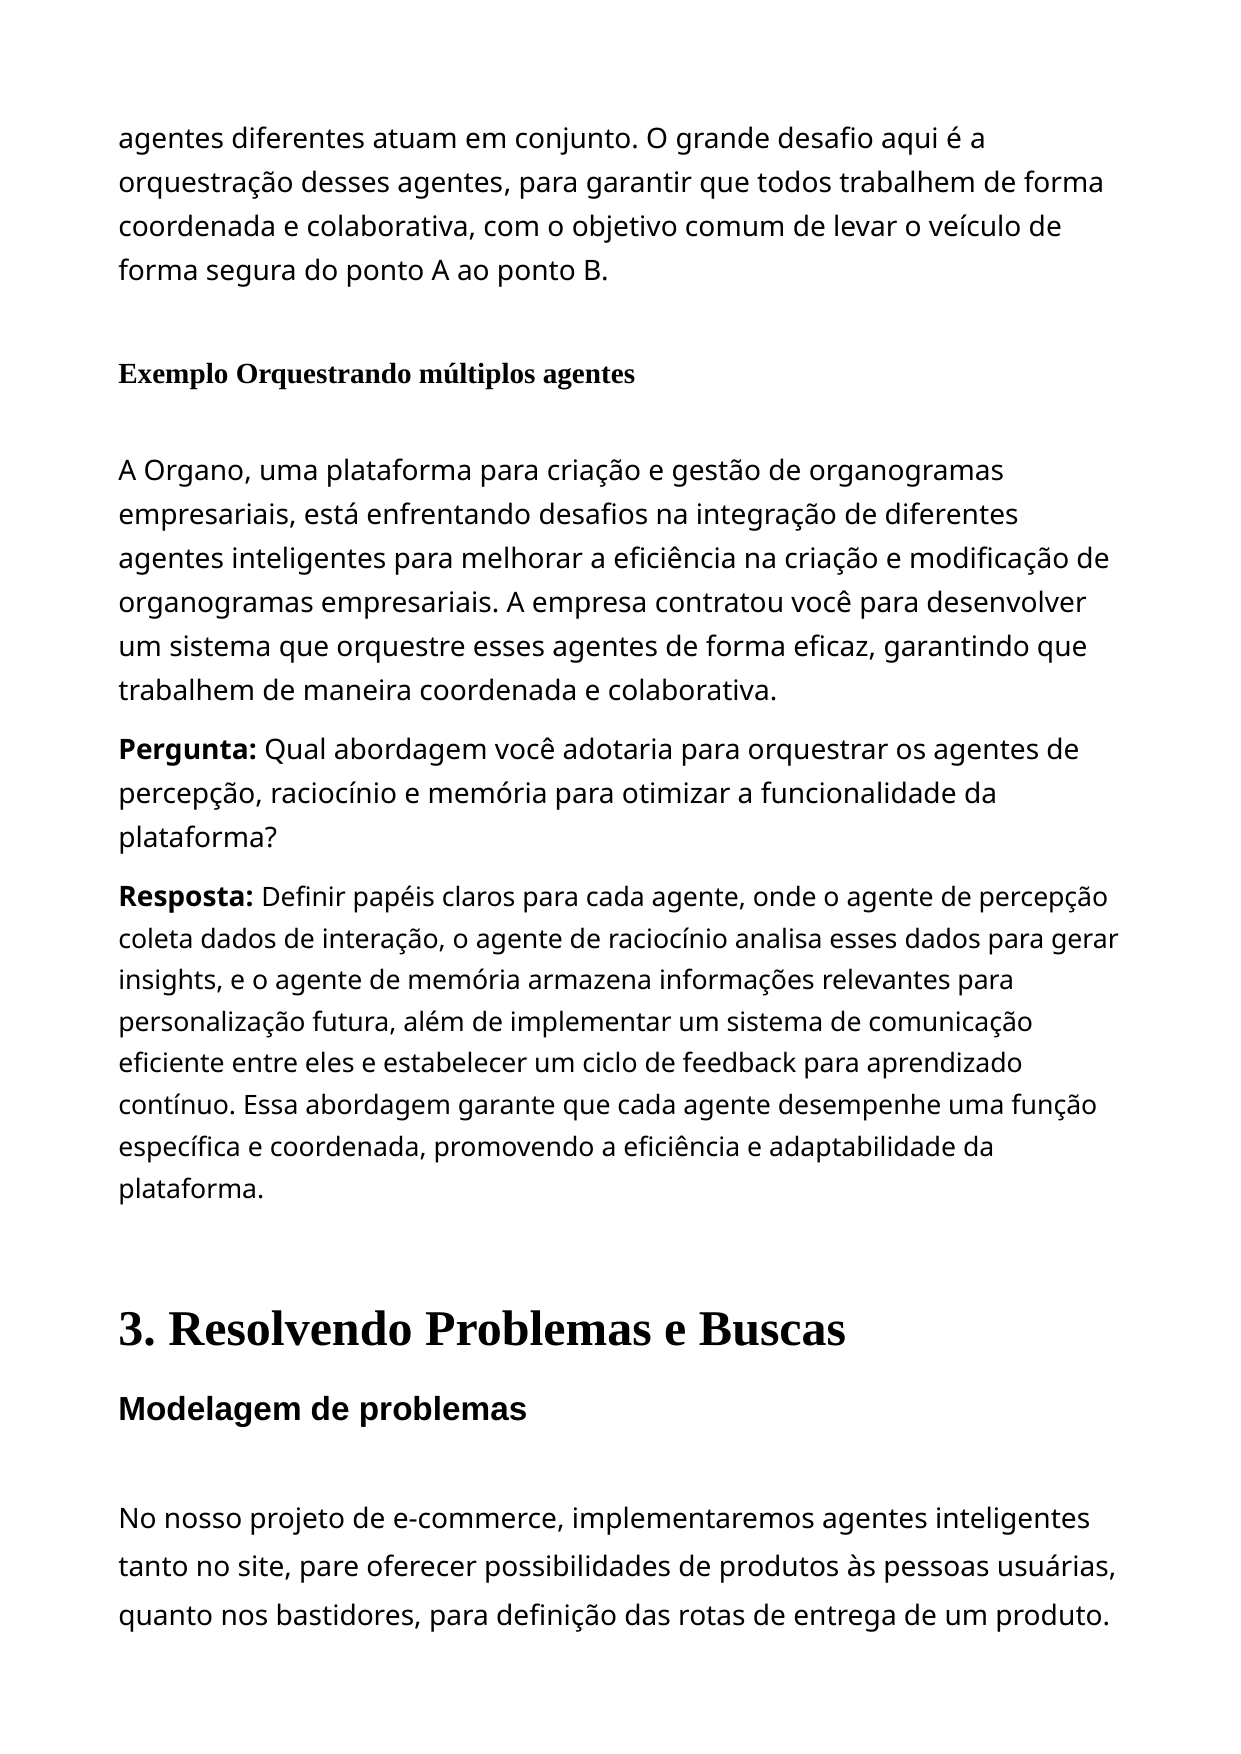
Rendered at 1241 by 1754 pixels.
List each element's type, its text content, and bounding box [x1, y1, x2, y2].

subtitle Exemplo Orquestrando múltiplos agentes [118, 357, 1122, 390]
text Resposta: Definir papéis claros para cada agente, onde o agente de percepção coleta dados de interação, o agente de raciocínio analisa esses dados para gerar insights, e o agente de memória armazena informações relevantes para personalização futura, além de implementar um sistema de comunicação eficiente entre eles e estabelecer um ciclo de feedback para aprendizado contínuo. Essa abordagem garante que cada agente desempenhe uma função específica e coordenada, promovendo a eficiência e adaptabilidade da plataforma. [118, 876, 1122, 1206]
subtitle 3. Resolvendo Problemas e Buscas [118, 1298, 1122, 1356]
text Pergunta: Qual abordagem você adotaria para orquestrar os agentes de percepção, raciocínio e memória para otimizar a funcionalidade da plataforma? [118, 729, 1122, 856]
text No nosso projeto de e-commerce, implementaremos agentes inteligentes tanto no site, pare oferecer possibilidades de produtos às pessoas usuárias, quanto nos bastidores, para definição das rotas de entrega de um produto. [118, 1488, 1122, 1633]
text agentes diferentes atuam em conjunto. O grande desafio aqui é a orquestração desses agentes, para garantir que todos trabalhem de forma coordenada e colaborativa, com o objetivo comum de levar o veículo de forma segura do ponto A ao ponto B. [118, 118, 1122, 289]
subtitle Modelagem de problemas [118, 1389, 1122, 1428]
text A Organo, uma plataforma para criação e gestão de organogramas empresariais, está enfrentando desafios na integração de diferentes agentes inteligentes para melhorar a eficiência na criação e modificação de organogramas empresariais. A empresa contratou você para desenvolver um sistema que orquestre esses agentes de forma eficaz, garantindo que trabalhem de maneira coordenada e colaborativa. [118, 450, 1122, 709]
